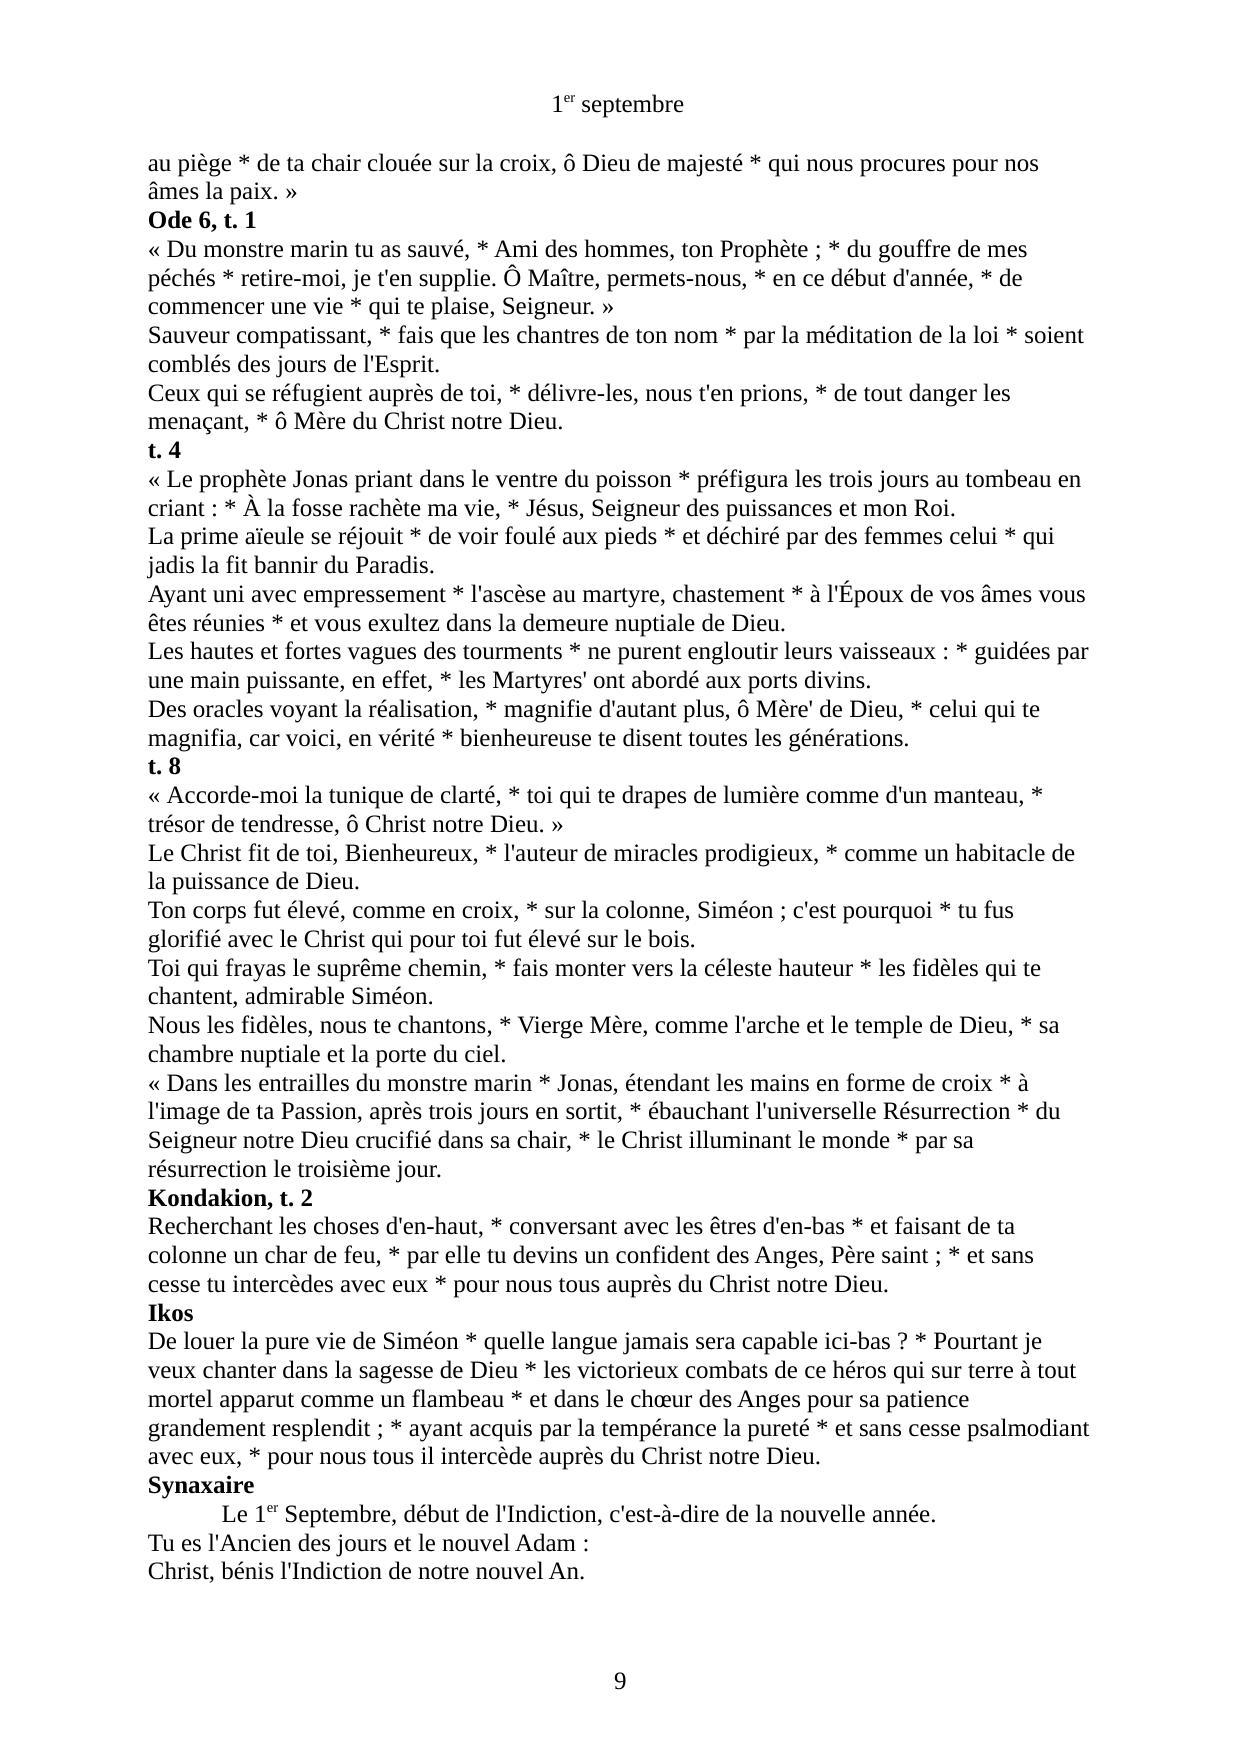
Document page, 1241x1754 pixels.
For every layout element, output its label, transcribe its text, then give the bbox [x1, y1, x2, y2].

text Christ, bénis l'Indiction de notre nouvel An. [148, 1556, 1092, 1585]
text Des oracles voyant la réalisation, * magnifie d'autant plus, ô Mère' de Dieu, * celui qui te magnifia, car voici, en vérité * bienheureuse te disent toutes les générations. [148, 694, 1092, 751]
text Le 1er Septembre, début de l'Indiction, c'est-à-dire de la nouvelle année. [148, 1499, 1092, 1528]
text De louer la pure vie de Siméon * quelle langue jamais sera capable ici-bas ? * Pourtant je veux chanter dans la sagesse de Dieu * les victorieux combats de ce héros qui sur terre à tout mortel apparut comme un flambeau * et dans le chœur des Anges pour sa patience grandement resplendit ; * ayant acquis par la tempérance la pureté * et sans cesse psalmodiant avec eux, * pour nous tous il intercède auprès du Christ notre Dieu. [148, 1326, 1092, 1470]
text au piège * de ta chair clouée sur la croix, ô Dieu de majesté * qui nous procures pour nos âmes la paix. » [148, 148, 1092, 205]
text Les hautes et fortes vagues des tourments * ne purent engloutir leurs vaisseaux : * guidées par une main puissante, en effet, * les Martyres' ont abordé aux ports divins. [148, 636, 1092, 694]
text Ode 6, t. 1 [148, 205, 1092, 234]
text La prime aïeule se réjouit * de voir foulé aux pieds * et déchiré par des femmes celui * qui jadis la fit bannir du Paradis. [148, 521, 1092, 579]
text t. 8 [148, 751, 1092, 780]
text Ceux qui se réfugient auprès de toi, * délivre-les, nous t'en prions, * de tout danger les menaçant, * ô Mère du Christ notre Dieu. [148, 378, 1092, 435]
text « Le prophète Jonas priant dans le ventre du poisson * préfigura les trois jours au tombeau en criant : * À la fosse rachète ma vie, * Jésus, Seigneur des puissances et mon Roi. [148, 464, 1092, 521]
text « Du monstre marin tu as sauvé, * Ami des hommes, ton Prophète ; * du gouffre de mes péchés * retire-moi, je t'en supplie. Ô Maître, permets-nous, * en ce début d'année, * de commencer une vie * qui te plaise, Seigneur. » [148, 234, 1092, 320]
text Ikos [148, 1298, 1092, 1326]
text t. 4 [148, 435, 1092, 464]
text Tu es l'Ancien des jours et le nouvel Adam : [148, 1528, 1092, 1556]
text Sauveur compatissant, * fais que les chantres de ton nom * par la méditation de la loi * soient comblés des jours de l'Esprit. [148, 320, 1092, 378]
text Ayant uni avec empressement * l'ascèse au martyre, chastement * à l'Époux de vos âmes vous êtes réunies * et vous exultez dans la demeure nuptiale de Dieu. [148, 579, 1092, 636]
text Le Christ fit de toi, Bienheureux, * l'auteur de miracles prodigieux, * comme un habitacle de la puissance de Dieu. [148, 838, 1092, 895]
text Synaxaire [148, 1470, 1092, 1499]
text Toi qui frayas le suprême chemin, * fais monter vers la céleste hauteur * les fidèles qui te chantent, admirable Siméon. [148, 953, 1092, 1010]
text « Dans les entrailles du monstre marin * Jonas, étendant les mains en forme de croix * à l'image de ta Passion, après trois jours en sortit, * ébauchant l'universelle Résurrection * du Seigneur notre Dieu crucifié dans sa chair, * le Christ illuminant le monde * par sa résurrection le troisième jour. [148, 1068, 1092, 1183]
text Nous les fidèles, nous te chantons, * Vierge Mère, comme l'arche et le temple de Dieu, * sa chambre nuptiale et la porte du ciel. [148, 1010, 1092, 1068]
text Recherchant les choses d'en-haut, * conversant avec les êtres d'en-bas * et faisant de ta colonne un char de feu, * par elle tu devins un confident des Anges, Père saint ; * et sans cesse tu intercèdes avec eux * pour nous tous auprès du Christ notre Dieu. [148, 1211, 1092, 1298]
text Kondakion, t. 2 [148, 1183, 1092, 1211]
text Ton corps fut élevé, comme en croix, * sur la colonne, Siméon ; c'est pourquoi * tu fus glorifié avec le Christ qui pour toi fut élevé sur le bois. [148, 895, 1092, 953]
text « Accorde-moi la tunique de clarté, * toi qui te drapes de lumière comme d'un manteau, * trésor de tendresse, ô Christ notre Dieu. » [148, 780, 1092, 838]
